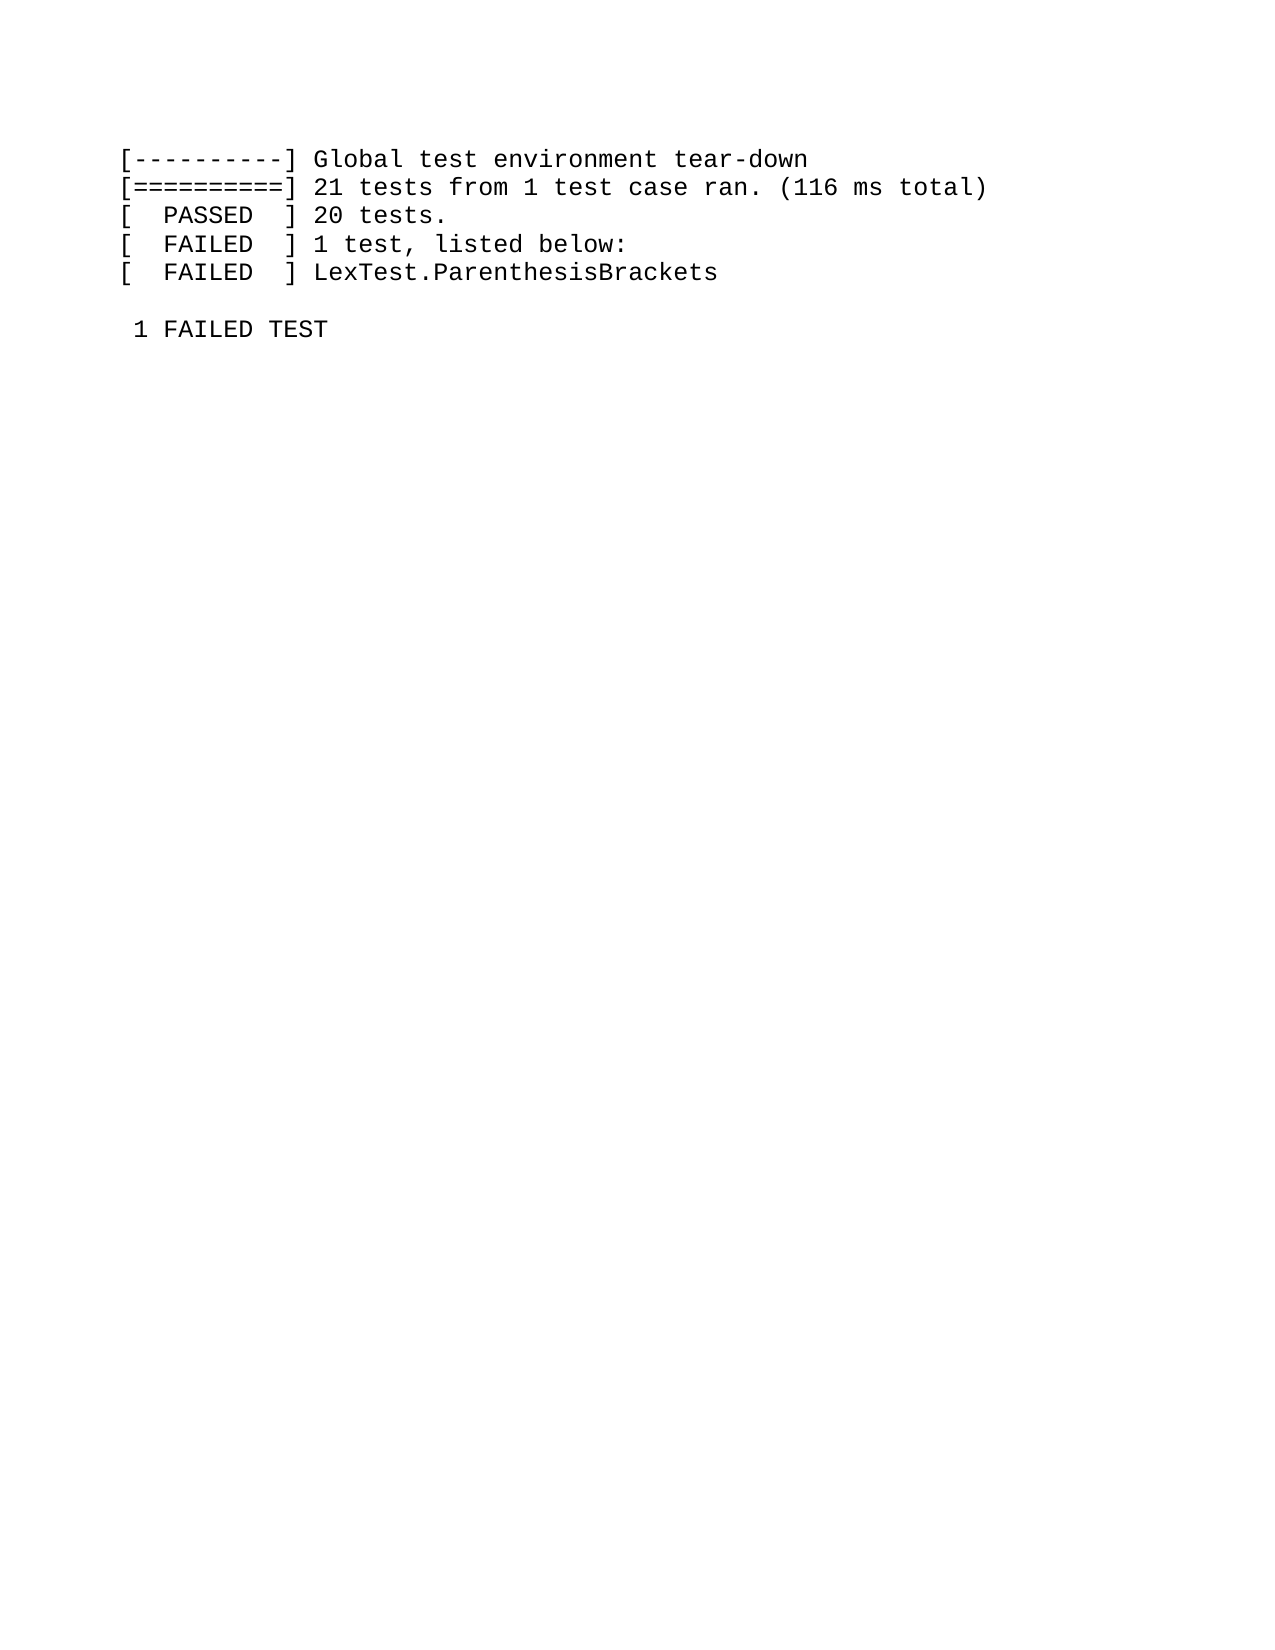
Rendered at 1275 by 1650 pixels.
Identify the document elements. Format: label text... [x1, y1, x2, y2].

text [==========] 21 tests from 1 test case ran. (116 ms total) [118, 175, 1157, 203]
text [ FAILED ] 1 test, listed below: [118, 231, 1157, 260]
text [----------] Global test environment tear-down [118, 146, 1157, 175]
text [ FAILED ] LexTest.ParenthesisBrackets [118, 260, 1157, 288]
text 1 FAILED TEST [118, 316, 1157, 345]
text [ PASSED ] 20 tests. [118, 203, 1157, 231]
